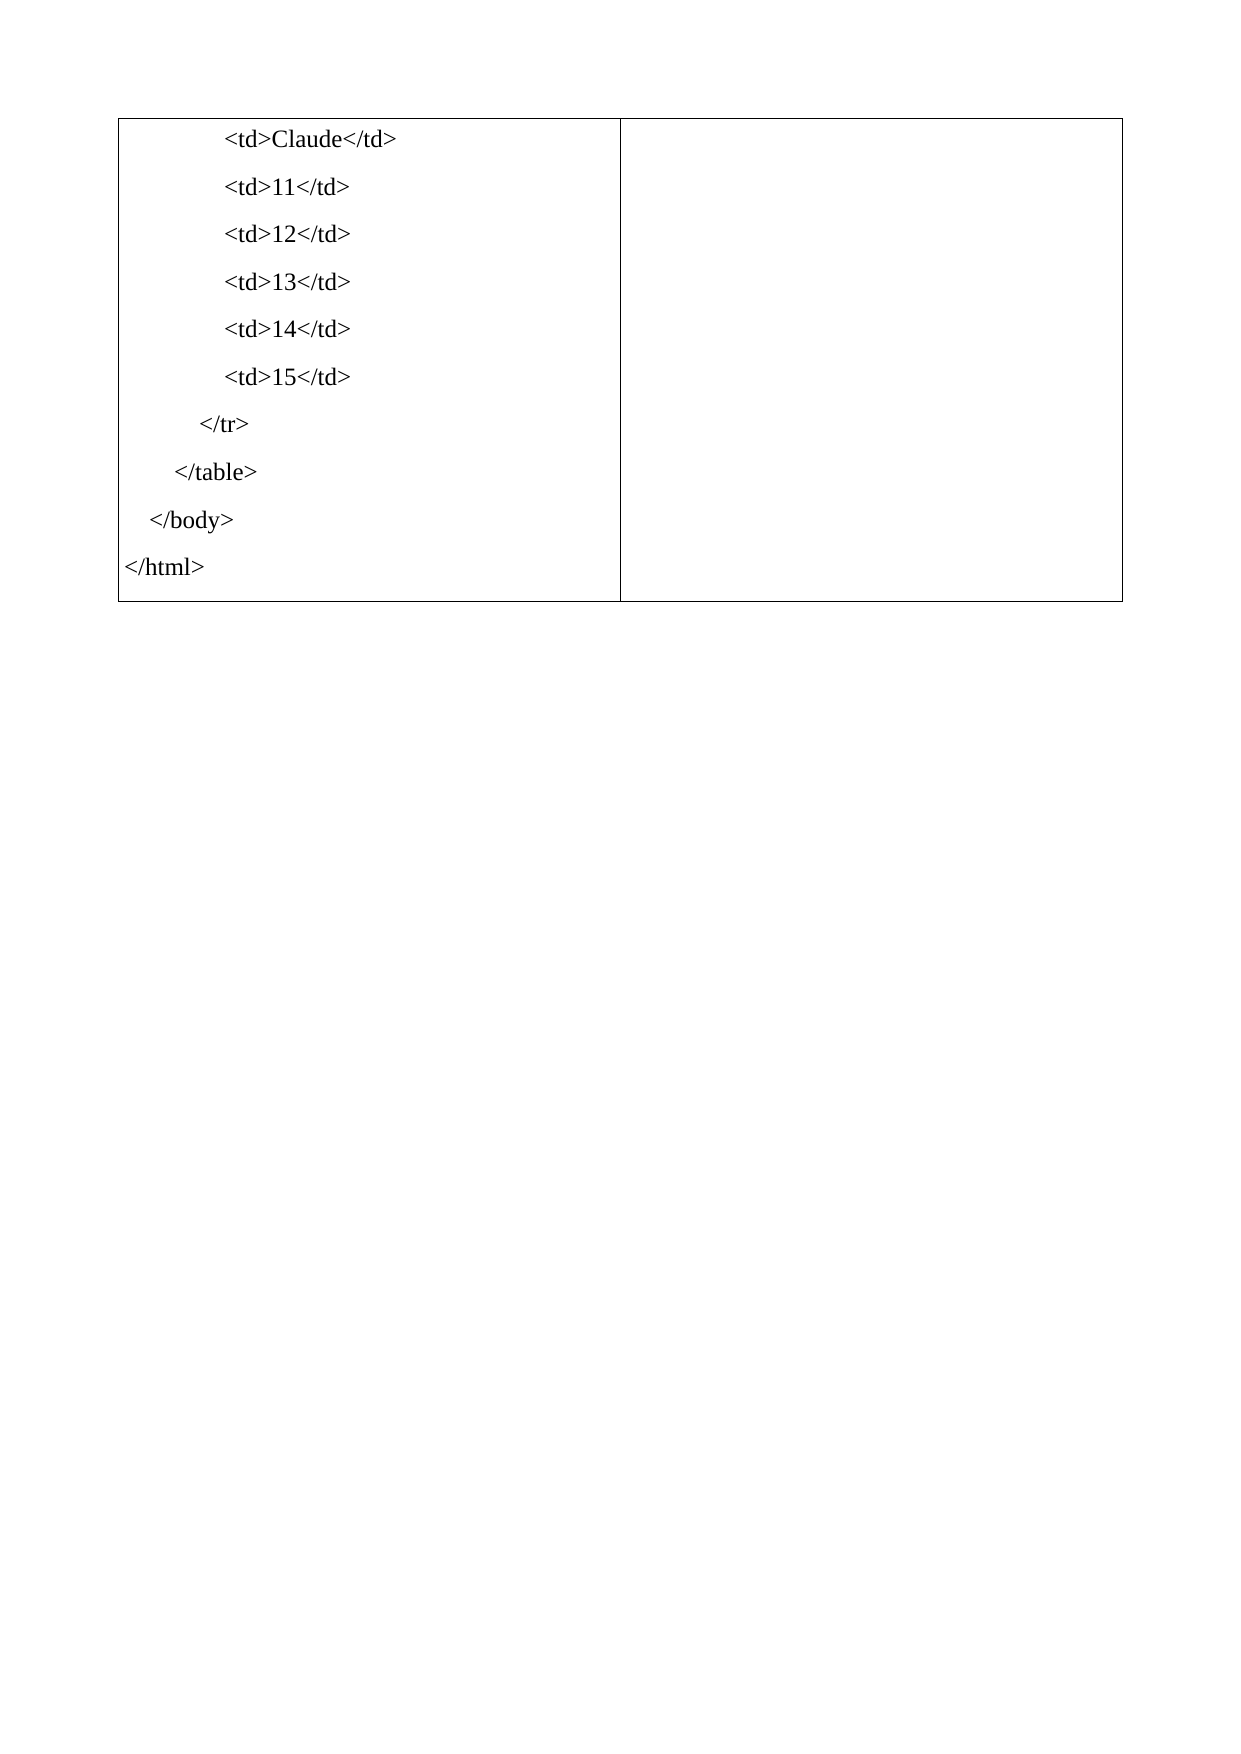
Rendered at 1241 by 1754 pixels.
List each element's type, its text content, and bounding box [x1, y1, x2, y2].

table_header [621, 119, 1122, 601]
table_header <td>Claude</td> <td>11</td> <td>12</td> <td>13</td> <td>14</td> <td>15</td> </tr> </table> </body> </html> [119, 119, 620, 601]
